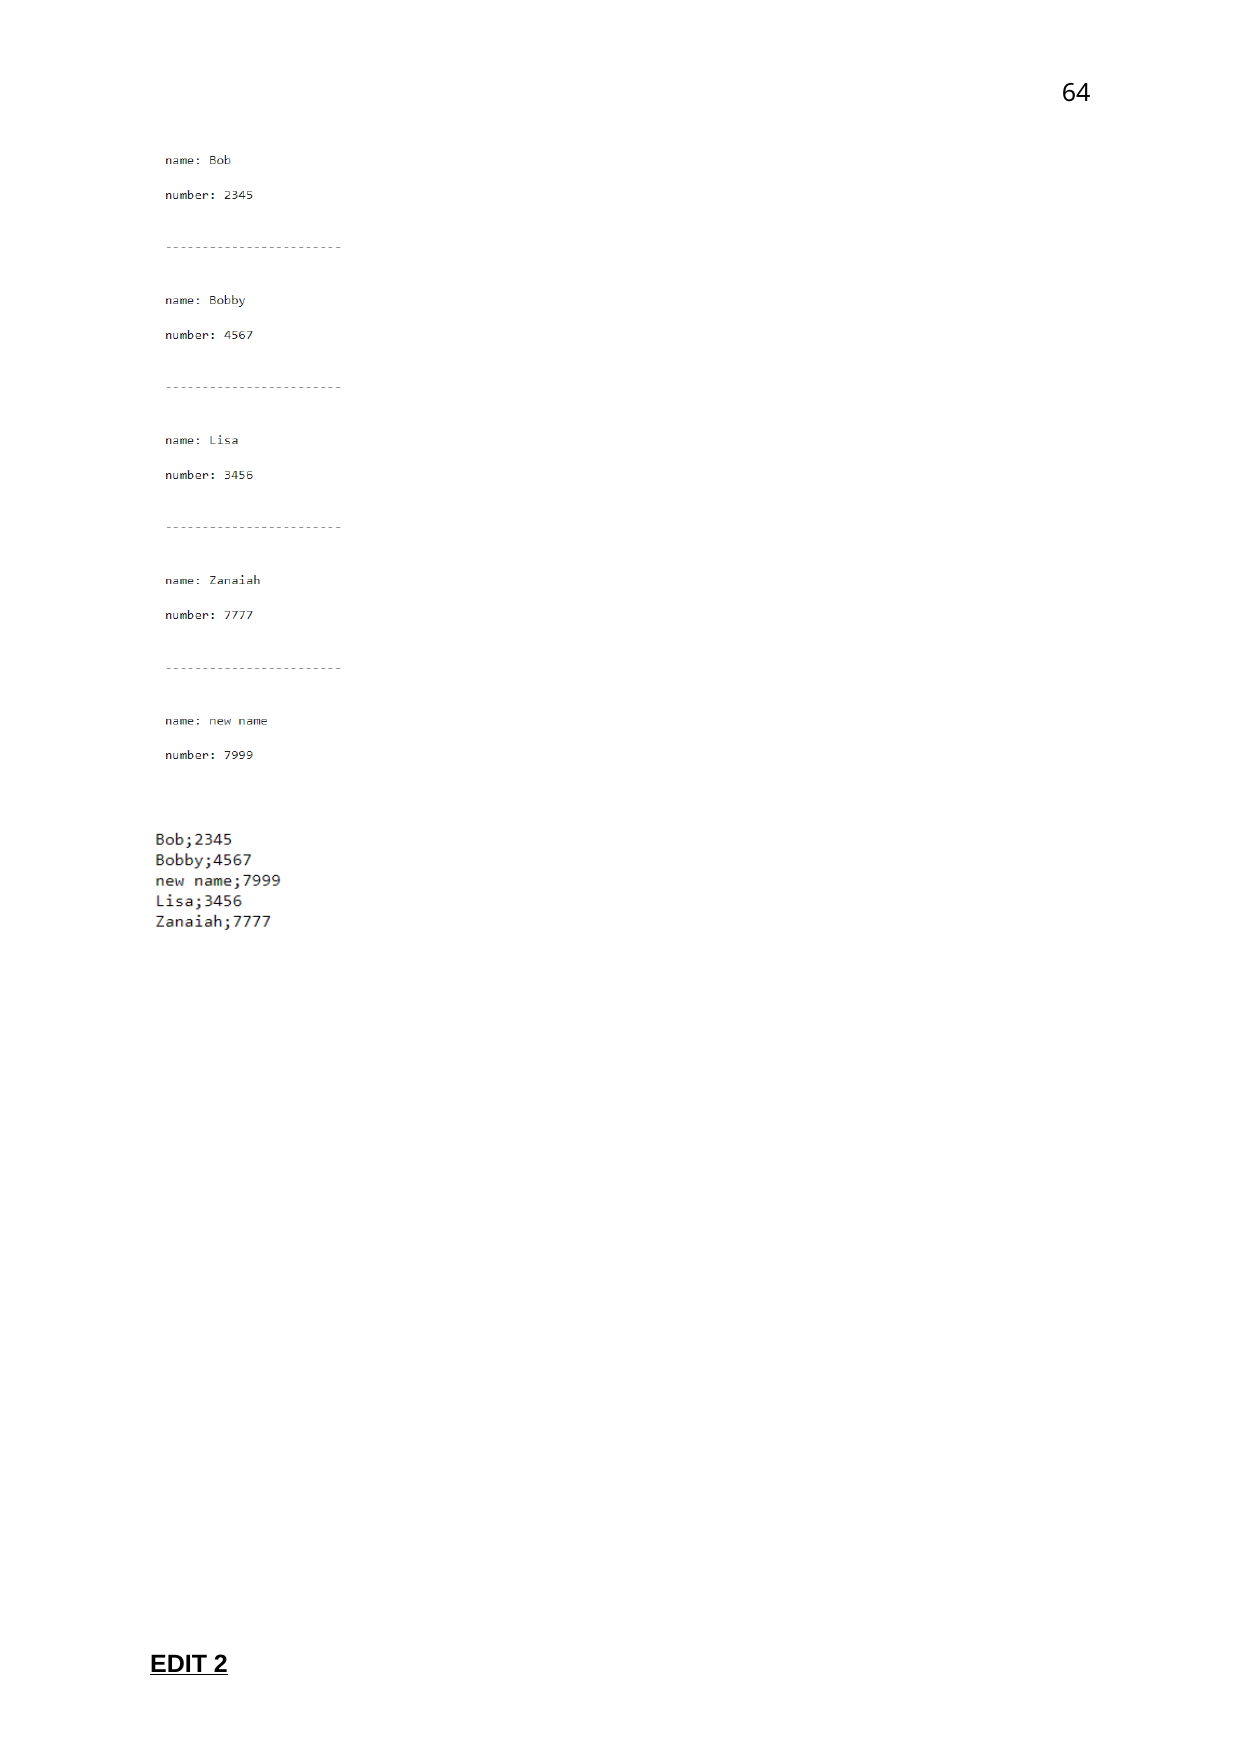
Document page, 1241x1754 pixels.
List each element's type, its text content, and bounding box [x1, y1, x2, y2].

text EDIT 2 [150, 1649, 1090, 1678]
